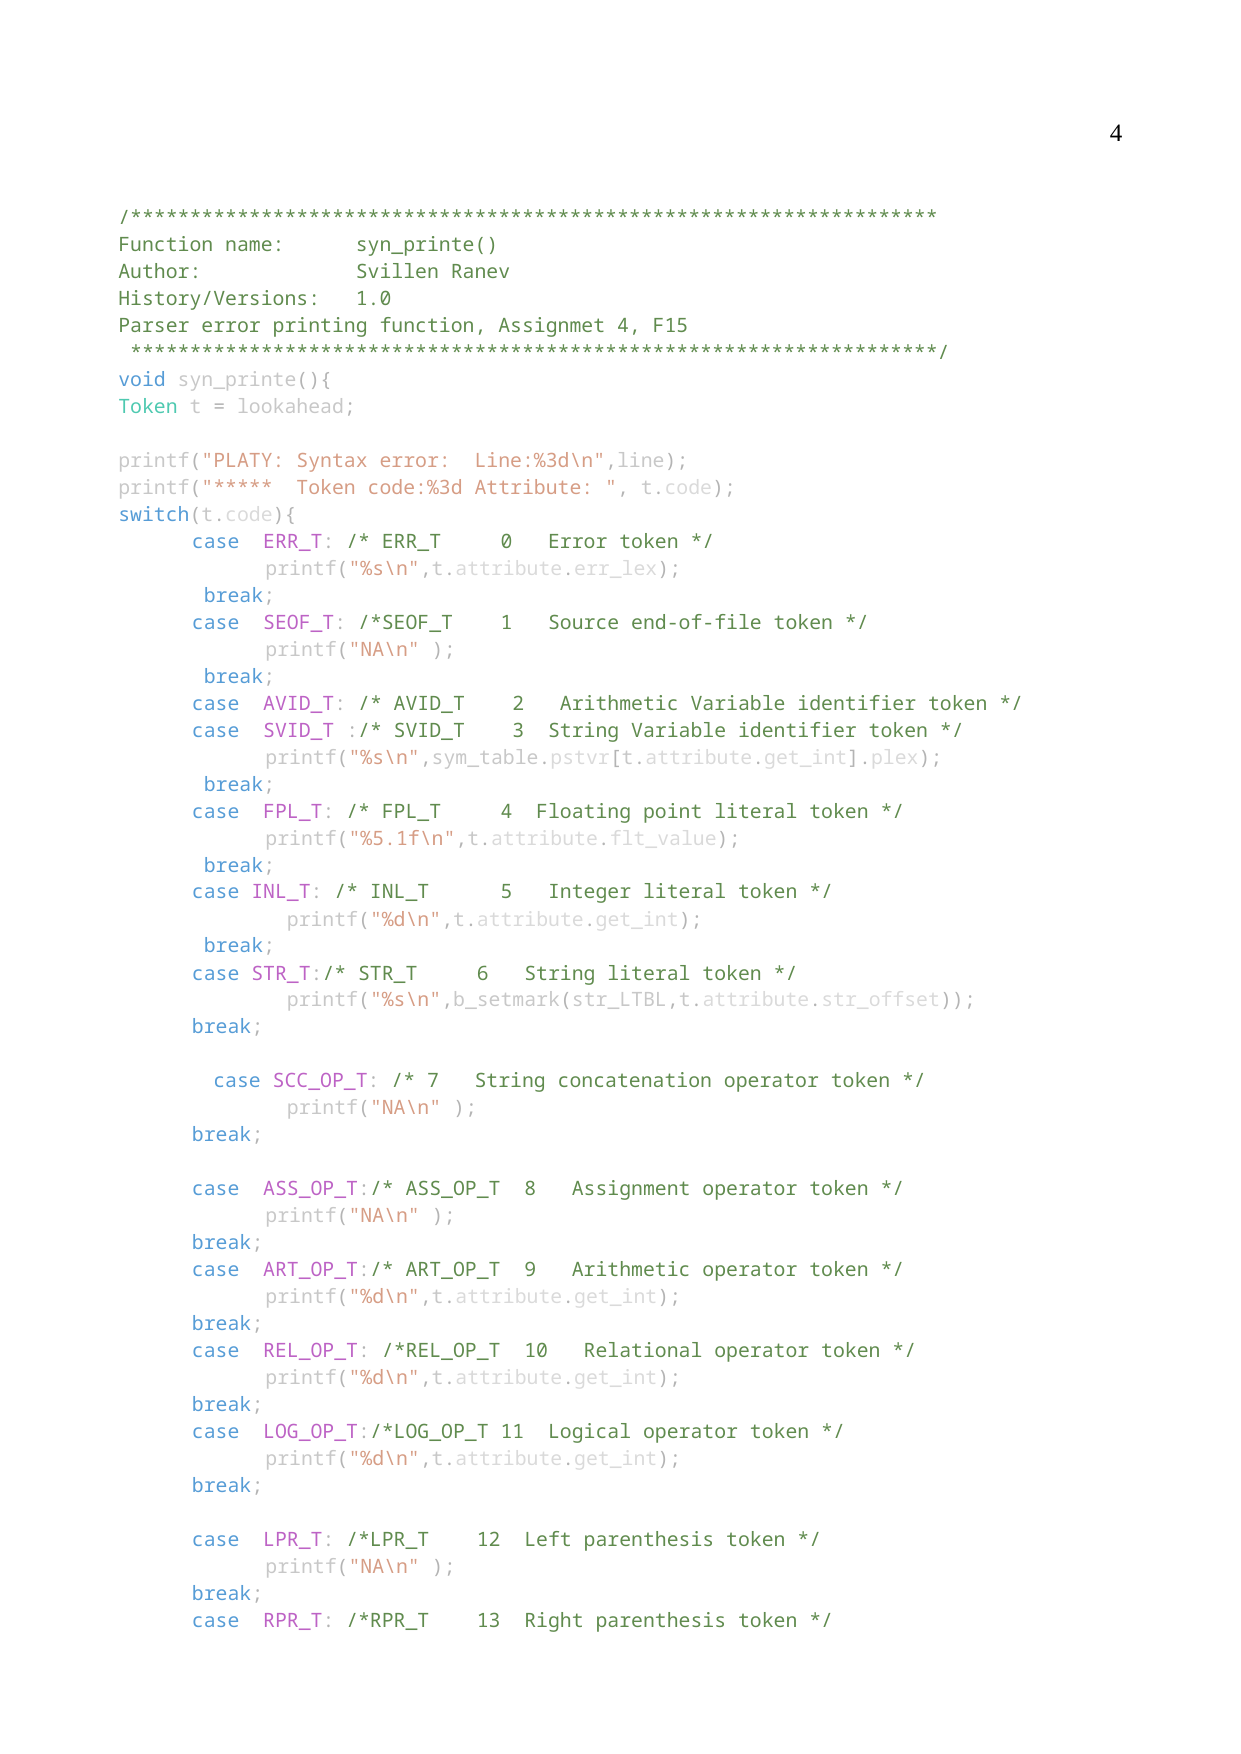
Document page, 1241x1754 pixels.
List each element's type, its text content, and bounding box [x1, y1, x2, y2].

text break; [118, 1471, 1122, 1498]
text case RPR_T: /*RPR_T 13 Right parenthesis token */ [118, 1606, 1122, 1633]
text break; [118, 1579, 1122, 1606]
text Author: Svillen Ranev [118, 257, 1122, 284]
text printf("NA\n" ); [118, 1094, 1122, 1121]
text printf("%d\n",t.attribute.get_int); [118, 905, 1122, 932]
text case STR_T:/* STR_T 6 String literal token */ [118, 959, 1122, 986]
text printf("PLATY: Syntax error: Line:%3d\n",line); [118, 446, 1122, 473]
text case ART_OP_T:/* ART_OP_T 9 Arithmetic operator token */ [118, 1256, 1122, 1282]
text case SCC_OP_T: /* 7 String concatenation operator token */ [118, 1067, 1122, 1094]
text /******************************************************************** [118, 203, 1122, 230]
text case SEOF_T: /*SEOF_T 1 Source end-of-file token */ [118, 608, 1122, 635]
text printf("%s\n",t.attribute.err_lex); [118, 554, 1122, 581]
text printf("%s\n",sym_table.pstvr[t.attribute.get_int].plex); [118, 743, 1122, 770]
text case SVID_T :/* SVID_T 3 String Variable identifier token */ [118, 716, 1122, 743]
text void syn_printe(){ [118, 365, 1122, 392]
text case LOG_OP_T:/*LOG_OP_T 11 Logical operator token */ [118, 1417, 1122, 1444]
text break; [118, 662, 1122, 689]
text switch(t.code){ [118, 500, 1122, 527]
text printf("NA\n" ); [118, 1202, 1122, 1228]
text case REL_OP_T: /*REL_OP_T 10 Relational operator token */ [118, 1336, 1122, 1363]
text case FPL_T: /* FPL_T 4 Floating point literal token */ [118, 797, 1122, 824]
text printf("%s\n",b_setmark(str_LTBL,t.attribute.str_offset)); [118, 986, 1122, 1013]
text break; [118, 1309, 1122, 1336]
text break; [118, 1121, 1122, 1148]
text case LPR_T: /*LPR_T 12 Left parenthesis token */ [118, 1525, 1122, 1552]
text printf("%5.1f\n",t.attribute.flt_value); [118, 824, 1122, 851]
text case INL_T: /* INL_T 5 Integer literal token */ [118, 878, 1122, 905]
text printf("NA\n" ); [118, 635, 1122, 662]
text case ERR_T: /* ERR_T 0 Error token */ [118, 527, 1122, 554]
text Token t = lookahead; [118, 392, 1122, 419]
text break; [118, 1390, 1122, 1417]
text printf("%d\n",t.attribute.get_int); [118, 1282, 1122, 1309]
text break; [118, 932, 1122, 959]
text Function name: syn_printe() [118, 230, 1122, 257]
text break; [118, 770, 1122, 797]
text ********************************************************************/ [118, 338, 1122, 365]
text printf("%d\n",t.attribute.get_int); [118, 1444, 1122, 1471]
text break; [118, 581, 1122, 608]
text case AVID_T: /* AVID_T 2 Arithmetic Variable identifier token */ [118, 689, 1122, 716]
text case ASS_OP_T:/* ASS_OP_T 8 Assignment operator token */ [118, 1174, 1122, 1202]
text break; [118, 1228, 1122, 1256]
text break; [118, 1013, 1122, 1040]
text printf("%d\n",t.attribute.get_int); [118, 1363, 1122, 1390]
text Parser error printing function, Assignmet 4, F15 [118, 311, 1122, 338]
text printf("***** Token code:%3d Attribute: ", t.code); [118, 473, 1122, 500]
text break; [118, 851, 1122, 878]
text printf("NA\n" ); [118, 1552, 1122, 1579]
text History/Versions: 1.0 [118, 284, 1122, 311]
